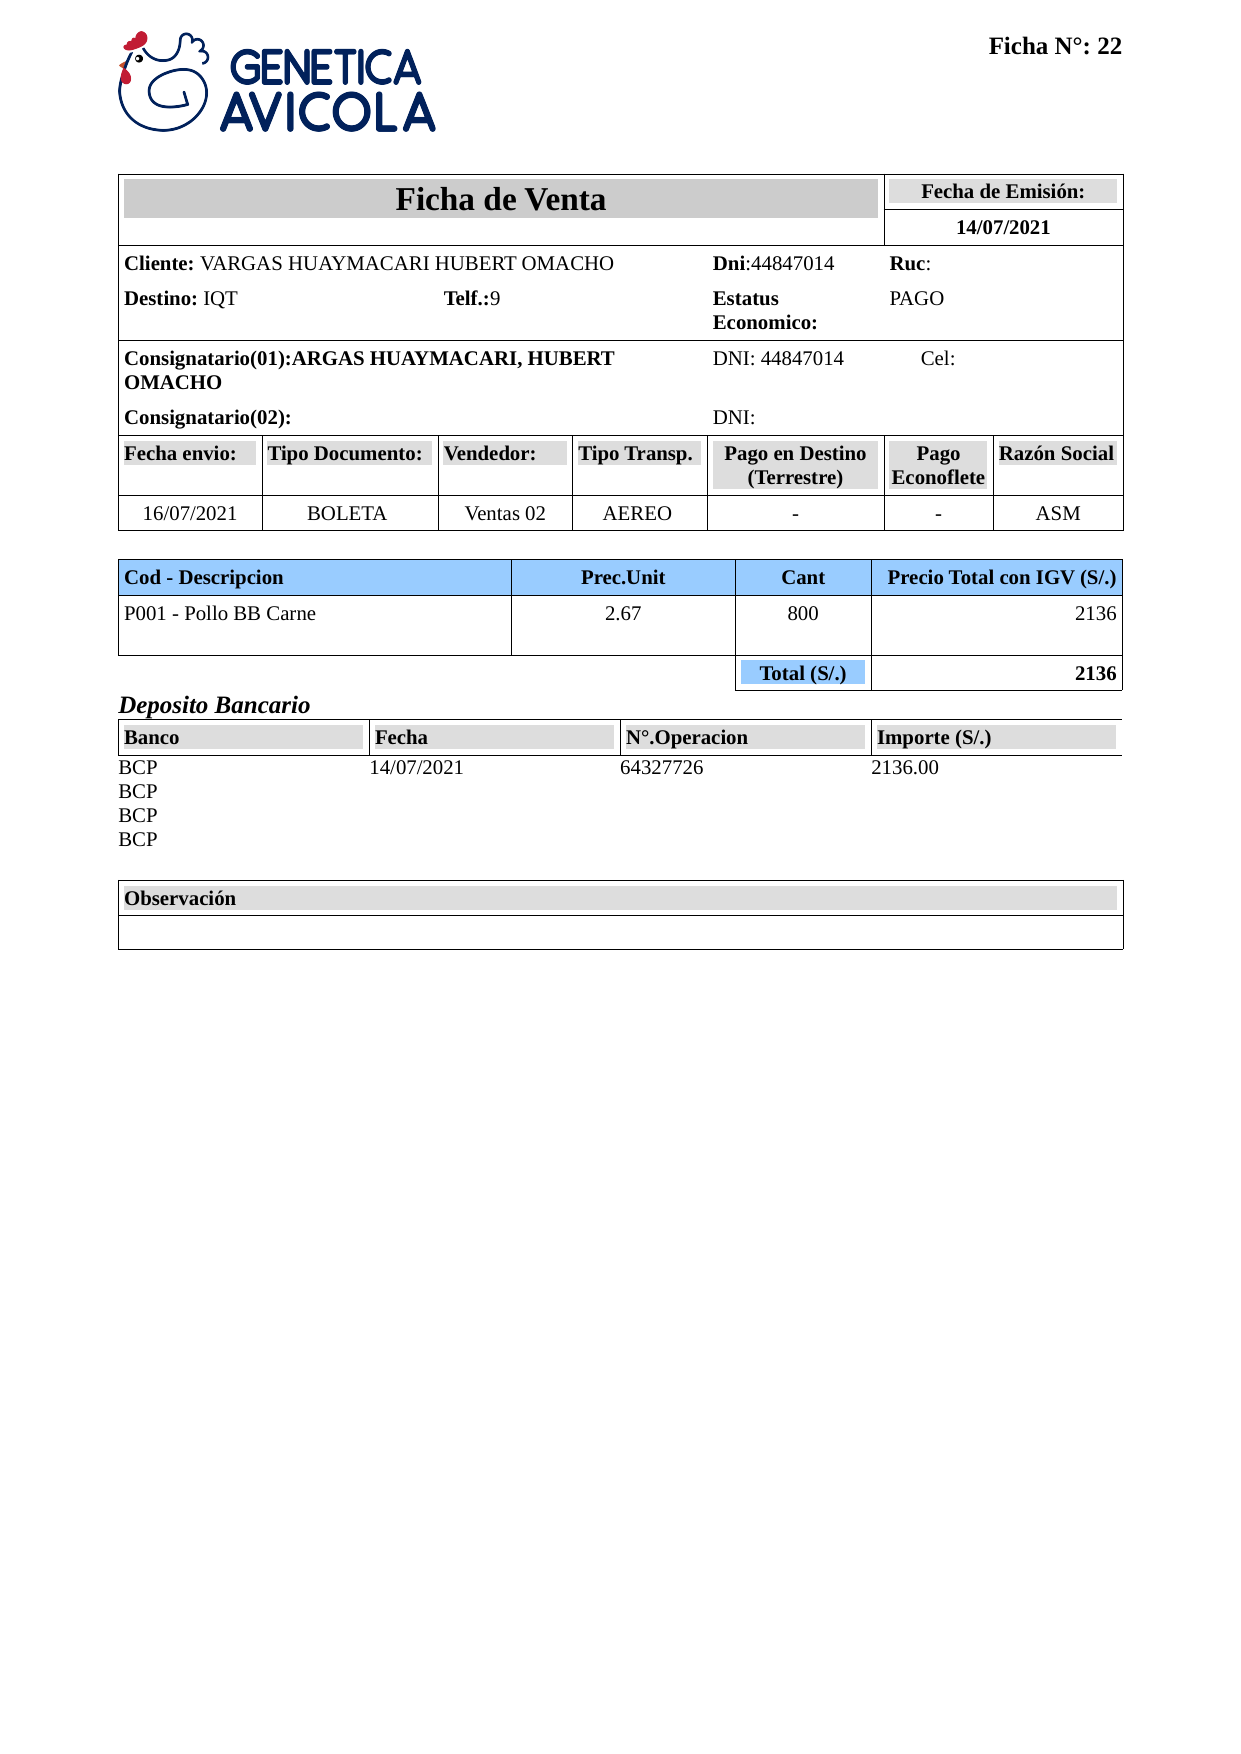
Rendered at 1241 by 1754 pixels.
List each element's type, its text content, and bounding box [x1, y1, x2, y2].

table_cell PAGO [884, 280, 1123, 340]
table_cell [620, 803, 871, 827]
table_cell 2136 [872, 656, 1122, 690]
table_cell [871, 827, 1122, 851]
table_cell [511, 656, 735, 690]
table_cell [118, 656, 511, 690]
text Deposito Bancario [118, 690, 1122, 719]
table_header Cod - Descripcion [119, 560, 511, 595]
table_cell Ruc: [884, 246, 1123, 280]
table_cell Destino: IQT [119, 280, 438, 340]
table_header Prec.Unit [512, 560, 735, 595]
table_cell Total (S/.) [736, 656, 871, 690]
table_header Fecha de Emisión: [885, 175, 1123, 209]
table_cell 64327726 [620, 756, 871, 779]
table_cell DNI: 44847014 [707, 341, 915, 399]
table_cell Fecha envio: [119, 436, 262, 495]
table_cell 800 [736, 596, 871, 654]
table_cell 14/07/2021 [885, 210, 1123, 245]
table_cell AEREO [573, 496, 707, 530]
table_cell 14/07/2021 [369, 756, 620, 779]
table_cell 2.67 [512, 596, 735, 654]
table_cell [369, 779, 620, 803]
table_cell Telf.:9 [438, 280, 707, 340]
table_cell [620, 779, 871, 803]
table_cell Consignatario(02): [119, 400, 707, 435]
table_cell Ventas 02 [439, 496, 572, 530]
table_cell 2136.00 [871, 756, 1122, 779]
table_cell [620, 827, 871, 851]
table_cell Cliente: VARGAS HUAYMACARI HUBERT OMACHO [119, 246, 707, 280]
picture [118, 31, 436, 132]
table_cell BCP [118, 803, 369, 827]
table_cell ASM [994, 496, 1123, 530]
table_cell Vendedor: [439, 436, 572, 495]
table_cell P001 - Pollo BB Carne [119, 596, 511, 654]
table_cell Consignatario(01):ARGAS HUAYMACARI, HUBERT OMACHO [119, 341, 707, 399]
table_cell BOLETA [263, 496, 438, 530]
table_header Fecha [370, 720, 620, 755]
table_cell [871, 803, 1122, 827]
table_cell Razón Social [994, 436, 1123, 495]
table_cell BCP [118, 827, 369, 851]
table_cell BCP [118, 756, 369, 779]
table_header Cant [736, 560, 871, 595]
table_header Importe (S/.) [872, 720, 1122, 755]
table_header Precio Total con IGV (S/.) [872, 560, 1122, 595]
table_header N°.Operacion [621, 720, 871, 755]
table_cell Tipo Documento: [263, 436, 438, 495]
table_cell [119, 916, 1123, 948]
table_cell - [885, 496, 993, 530]
table_cell Pago en Destino (Terrestre) [708, 436, 884, 495]
table_cell BCP [118, 779, 369, 803]
table_cell [871, 779, 1122, 803]
table_header Banco [119, 720, 369, 755]
table_cell Estatus Economico: [707, 280, 884, 340]
table_cell Tipo Transp. [573, 436, 707, 495]
table_header Ficha de Venta [119, 175, 884, 245]
table_cell DNI: [707, 400, 1123, 435]
table_cell [369, 827, 620, 851]
table_cell Dni:44847014 [707, 246, 884, 280]
table_cell Pago Econoflete [885, 436, 993, 495]
table_cell 2136 [872, 596, 1122, 654]
table_cell Cel: [915, 341, 1123, 399]
table_cell [369, 803, 620, 827]
table_cell - [708, 496, 884, 530]
table_cell 16/07/2021 [119, 496, 262, 530]
table_header Observación [119, 881, 1123, 915]
